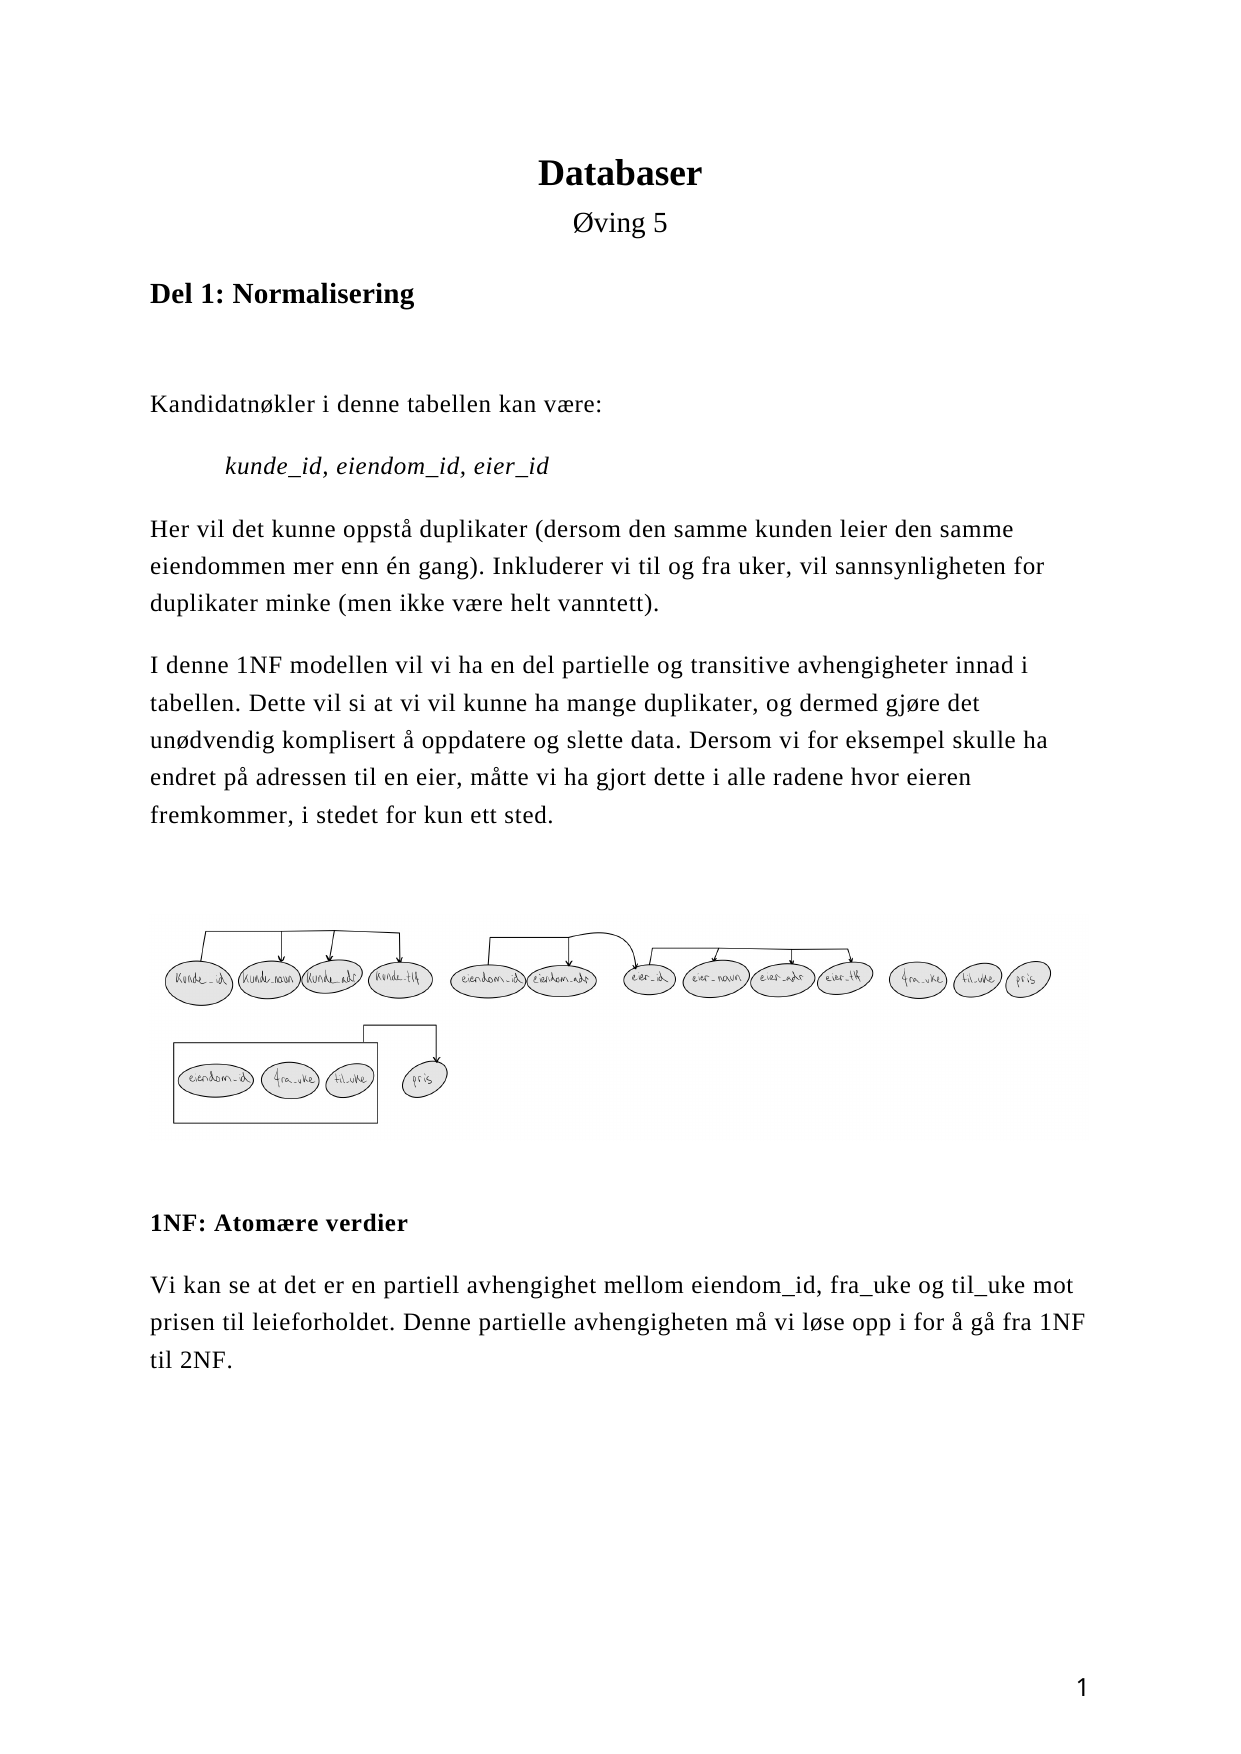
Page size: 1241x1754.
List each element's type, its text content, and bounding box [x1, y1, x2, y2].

subtitle Del 1: Normalisering [150, 277, 1090, 310]
text Vi kan se at det er en partiell avhengighet mellom eiendom_id, fra_uke og til_uke mot prisen til leieforholdet. Denne partielle avhengigheten må vi løse opp i for å gå fra 1NF til 2NF. [150, 1270, 1090, 1373]
picture [148, 914, 1089, 1039]
text 1NF: Atomære verdier [150, 862, 1090, 1237]
title Databaser [150, 150, 1090, 193]
text Kandidatnøkler i denne tabellen kan være: [150, 389, 1090, 418]
text kunde_id, eiendom_id, eier_id [150, 451, 1090, 480]
text Her vil det kunne oppstå duplikater (dersom den samme kunden leier den samme eiendommen mer enn én gang). Inkluderer vi til og fra uker, vil sannsynligheten for duplikater minke (men ikke være helt vanntett). [150, 514, 1090, 617]
subtitle Øving 5 [150, 206, 1090, 239]
text I denne 1NF modellen vil vi ha en del partielle og transitive avhengigheter innad i tabellen. Dette vil si at vi vil kunne ha mange duplikater, og dermed gjøre det unødvendig komplisert å oppdatere og slette data. Dersom vi for eksempel skulle ha endret på adressen til en eier, måtte vi ha gjort dette i alle radene hvor eieren fremkommer, i stedet for kun ett sted. [150, 651, 1090, 828]
